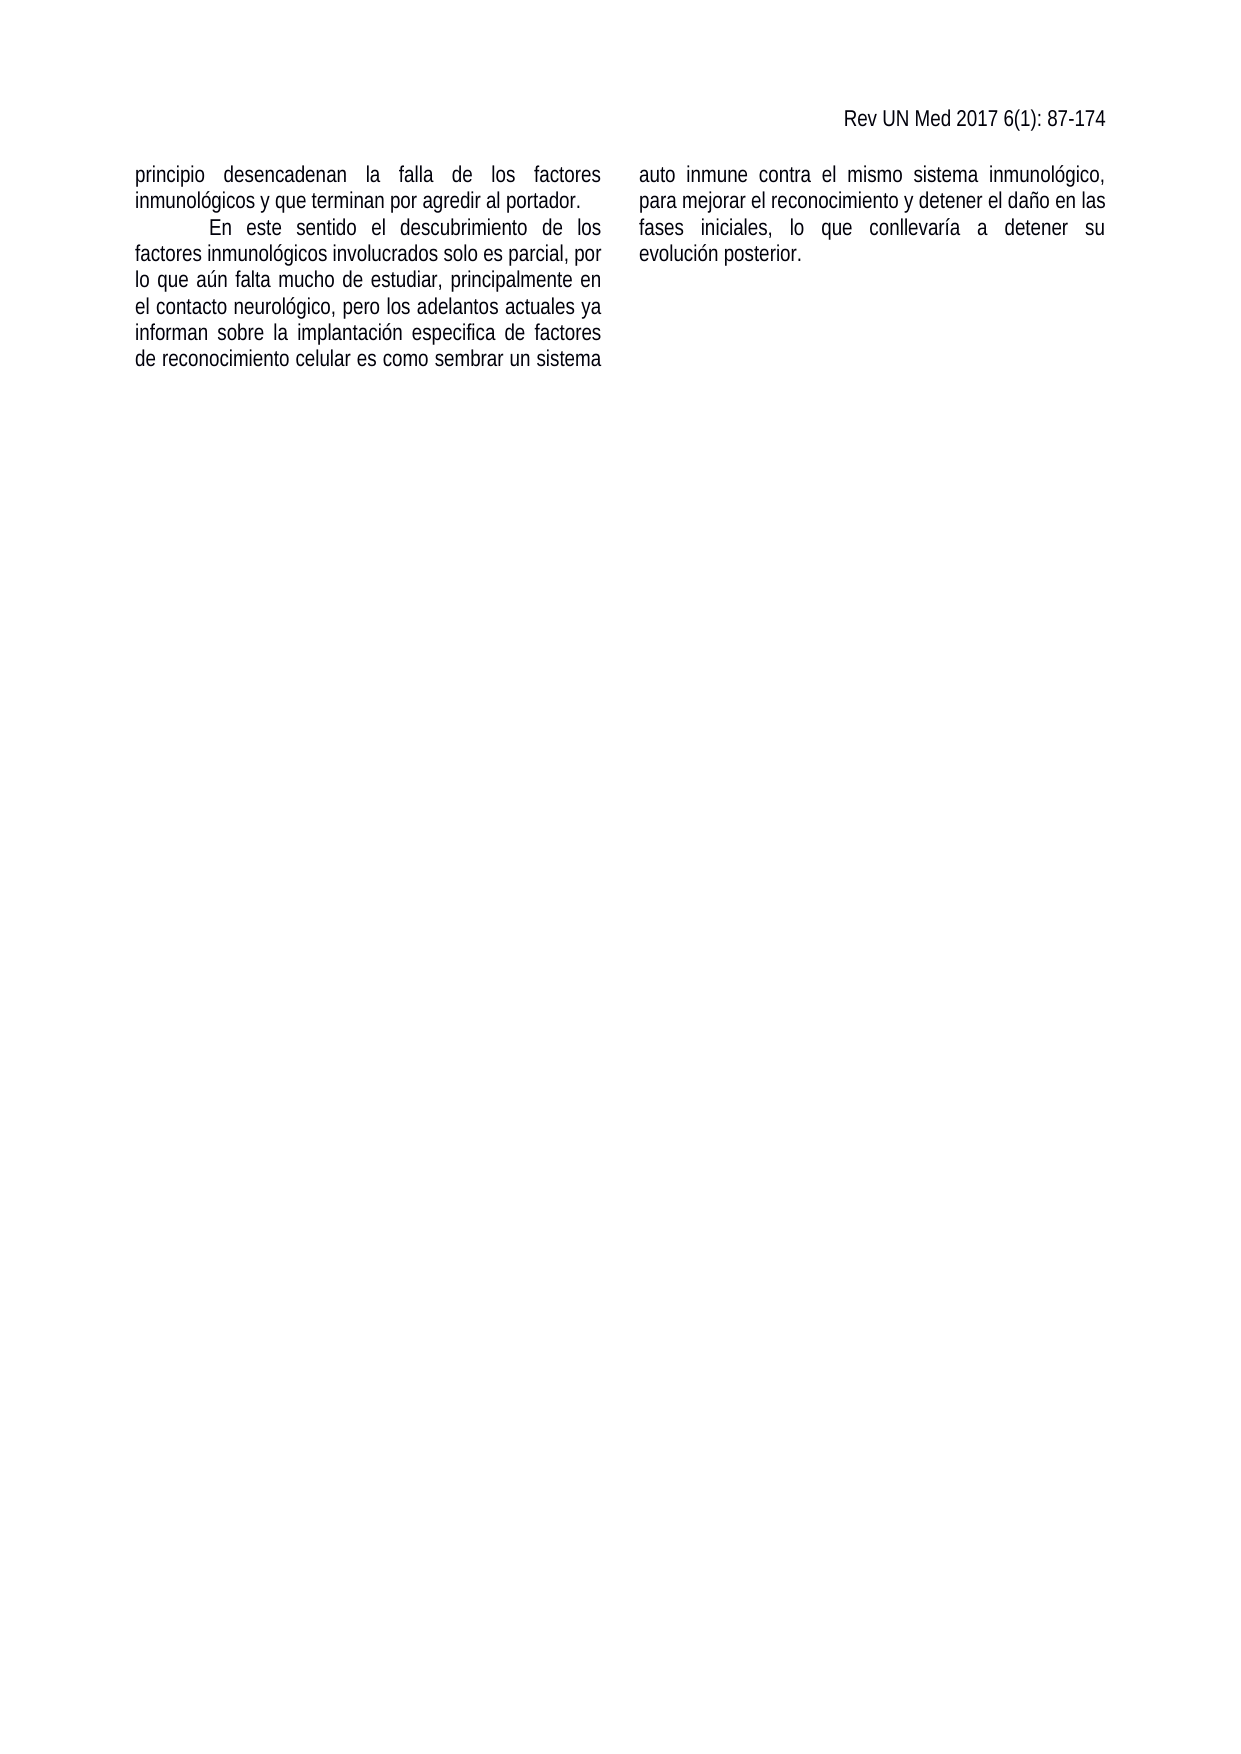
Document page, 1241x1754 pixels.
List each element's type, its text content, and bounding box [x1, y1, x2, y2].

text auto inmune contra el mismo sistema inmunológico, para mejorar el reconocimiento y detener el daño en las fases iniciales, lo que conllevaría a detener su evolución posterior. [639, 161, 1106, 266]
text En este sentido el descubrimiento de los factores inmunológicos involucrados solo es parcial, por lo que aún falta mucho de estudiar, principalmente en el contacto neurológico, pero los adelantos actuales ya informan sobre la implantación especifica de factores de reconocimiento celular es como sembrar un sistema [135, 213, 601, 372]
text principio desencadenan la falla de los factores inmunológicos y que terminan por agredir al portador. [135, 161, 601, 213]
